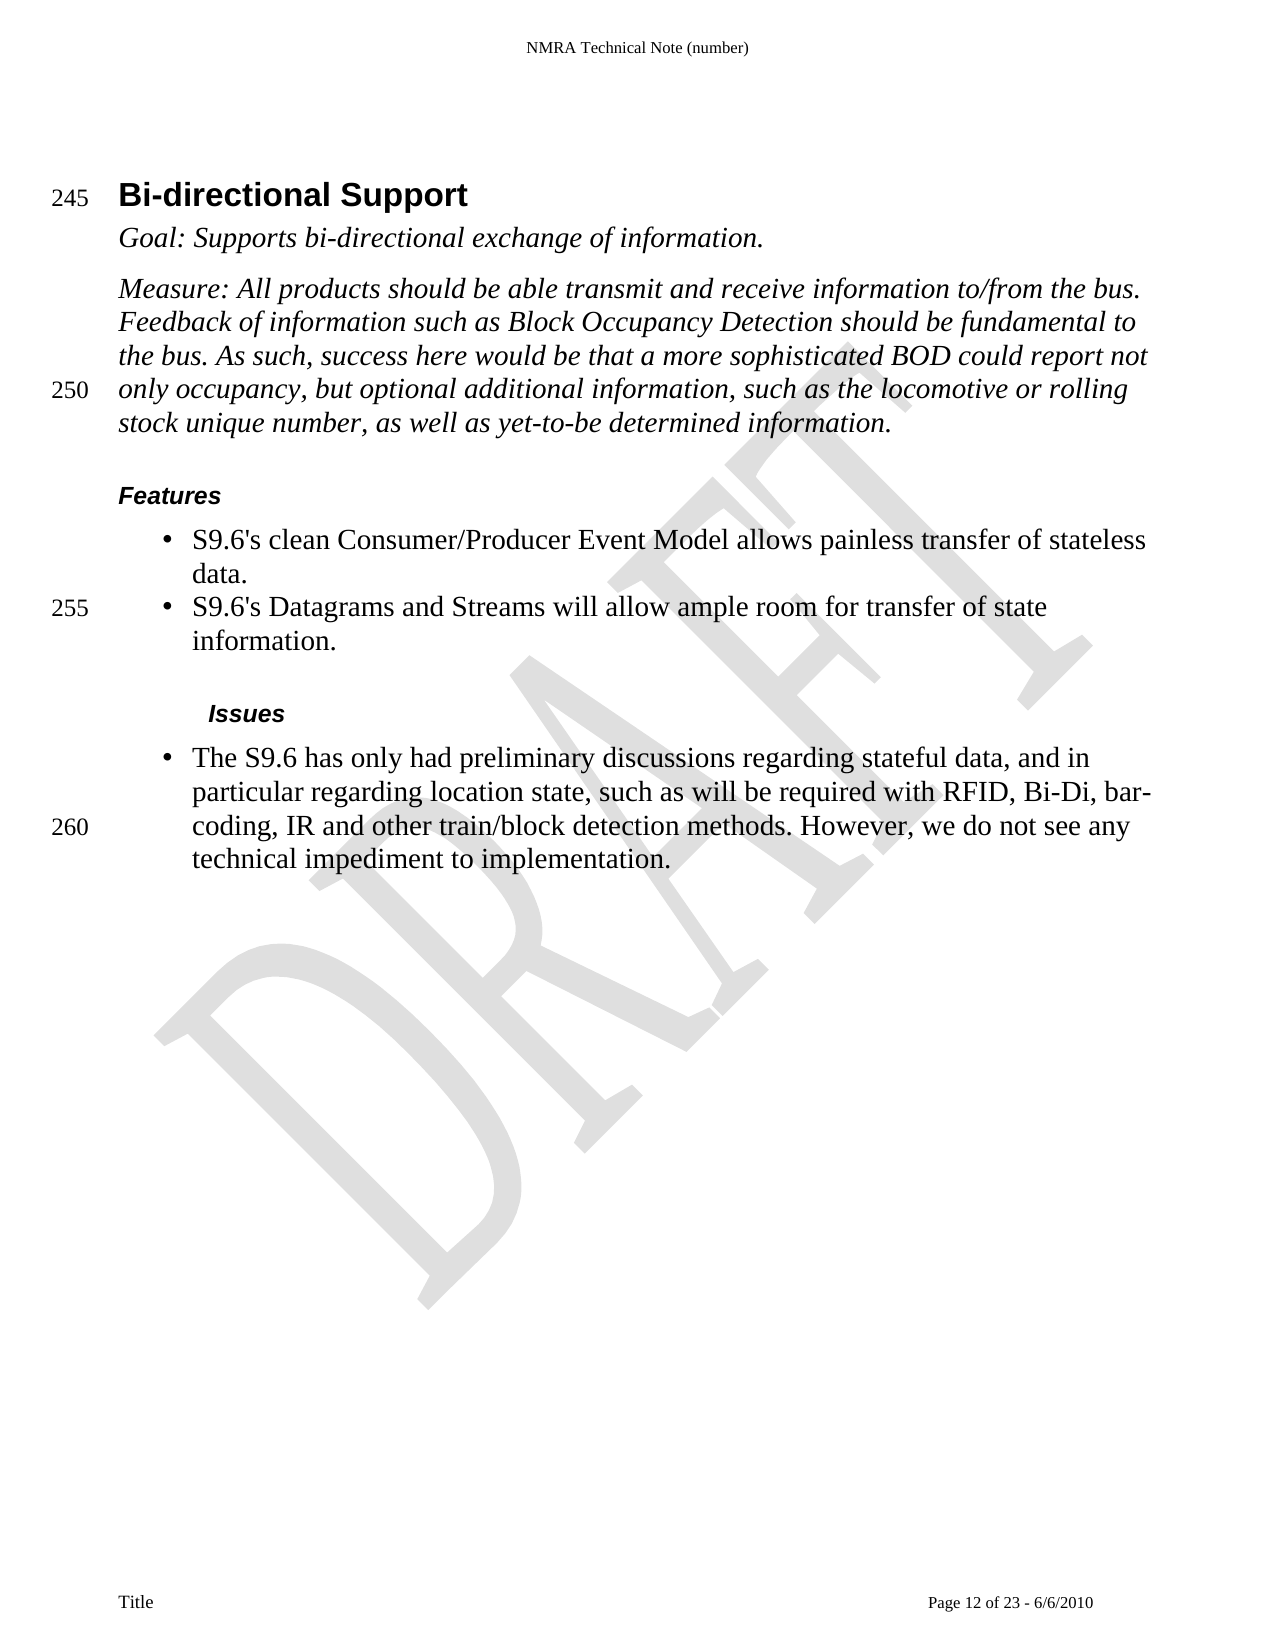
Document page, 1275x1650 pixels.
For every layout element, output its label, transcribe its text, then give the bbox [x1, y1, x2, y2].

list S9.6's Datagrams and Streams will allow ample room for transfer of state information. [993, 589, 1157, 657]
list The S9.6 has only had preliminary discussions regarding stateful data, and in particular regarding location state, such as will be required with RFID, Bi-Di, bar-coding, IR and other train/block detection methods. However, we do not see any technical impediment to implementation. [674, 825, 795, 875]
subtitle [547, 703, 583, 728]
list S9.6's clean Consumer/Producer Event Model allows painless transfer of stateless data. [926, 522, 1157, 589]
subtitle Bi-directional Support [118, 175, 1157, 213]
list S9.6's clean Consumer/Producer Event Model allows painless transfer of stateless data. [162, 522, 666, 589]
text Goal: Supports bi-directional exchange of information. [118, 220, 1157, 253]
text Measure: All products should be able transmit and receive information to/from the bus. Feedback of information such as Block Occupancy Detection should be fundamental to the bus. As such, success here would be that a more sophisticated BOD could report not only occupancy, but optional additional information, such as the locomotive or rolling stock unique number, as well as yet-to-be determined information. [118, 271, 1157, 439]
subtitle [802, 699, 1157, 728]
list S9.6's Datagrams and Streams will allow ample room for transfer of state information. [162, 589, 717, 657]
list S9.6's Datagrams and Streams will allow ample room for transfer of state information. [692, 589, 1018, 657]
subtitle [761, 481, 871, 510]
subtitle Features [118, 481, 707, 510]
subtitle [596, 699, 788, 728]
subtitle [719, 481, 768, 510]
subtitle [885, 481, 1157, 510]
list The S9.6 has only had preliminary discussions regarding stateful data, and in particular regarding location state, such as will be required with RFID, Bi-Di, bar-coding, IR and other train/block detection methods. However, we do not see any technical impediment to implementation. [658, 741, 1157, 875]
list S9.6's clean Consumer/Producer Event Model allows painless transfer of stateless data. [665, 522, 950, 589]
subtitle Issues [118, 699, 545, 728]
list The S9.6 has only had preliminary discussions regarding stateful data, and in particular regarding location state, such as will be required with RFID, Bi-Di, bar-coding, IR and other train/block detection methods. However, we do not see any technical impediment to implementation. [574, 741, 701, 855]
list The S9.6 has only had preliminary discussions regarding stateful data, and in particular regarding location state, such as will be required with RFID, Bi-Di, bar-coding, IR and other train/block detection methods. However, we do not see any technical impediment to implementation. [162, 741, 646, 875]
